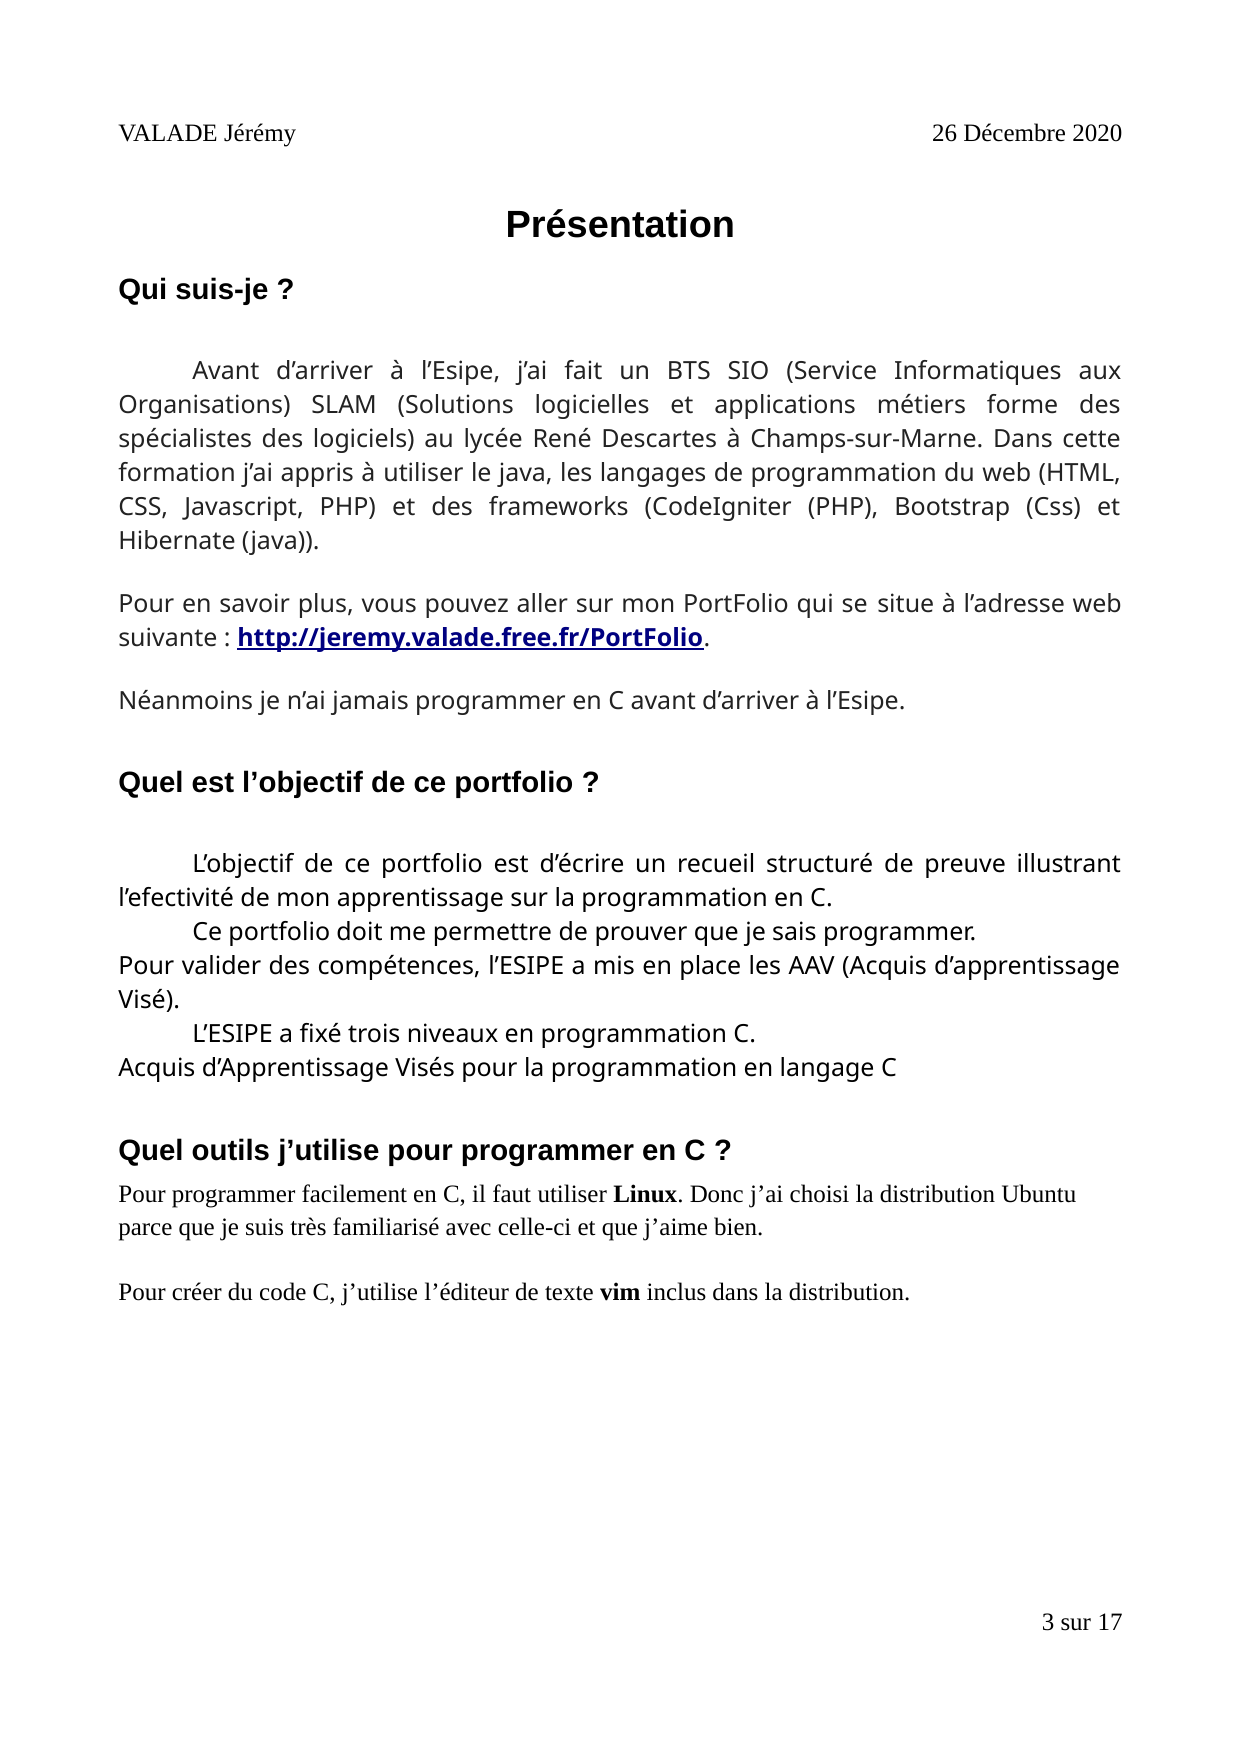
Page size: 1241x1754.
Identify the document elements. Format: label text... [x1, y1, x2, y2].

text Acquis d’Apprentissage Visés pour la programmation en langage C [118, 1050, 1122, 1084]
text L’ESIPE a fixé trois niveaux en programmation C. [118, 1016, 1122, 1050]
text Néanmoins je n’ai jamais programmer en C avant d’arriver à l’Esipe. [118, 682, 1122, 716]
text Ce portfolio doit me permettre de prouver que je sais programmer. [118, 913, 1122, 948]
subtitle Quel est l’objectif de ce portfolio ? [118, 765, 1122, 799]
subtitle Présentation [118, 201, 1122, 245]
text Pour valider des compétences, l’ESIPE a mis en place les AAV (Acquis d’apprentissage Visé). [118, 948, 1122, 1016]
text Pour en savoir plus, vous pouvez aller sur mon PortFolio qui se situe à l’adresse web suivante : http://jeremy.valade.free.fr/PortFolio. [118, 586, 1122, 654]
subtitle Qui suis-je ? [118, 272, 1122, 306]
text Pour programmer facilement en C, il faut utiliser Linux. Donc j’ai choisi la distribution Ubuntu parce que je suis très familiarisé avec celle-ci et que j’aime bien. [118, 1179, 1122, 1241]
text Pour créer du code C, j’utilise l’éditeur de texte vim inclus dans la distribution. [118, 1277, 1122, 1306]
text Avant d’arriver à l’Esipe, j’ai fait un BTS SIO (Service Informatiques aux Organisations) SLAM (Solutions logicielles et applications métiers forme des spécialistes des logiciels) au lycée René Descartes à Champs-sur-Marne. Dans cette formation j’ai appris à utiliser le java, les langages de programmation du web (HTML, CSS, Javascript, PHP) et des frameworks (CodeIgniter (PHP), Bootstrap (Css) et Hibernate (java)). [118, 352, 1122, 557]
text L’objectif de ce portfolio est d’écrire un recueil structuré de preuve illustrant l’efectivité de mon apprentissage sur la programmation en C. [118, 845, 1122, 913]
subtitle Quel outils j’utilise pour programmer en C ? [118, 1132, 1122, 1166]
